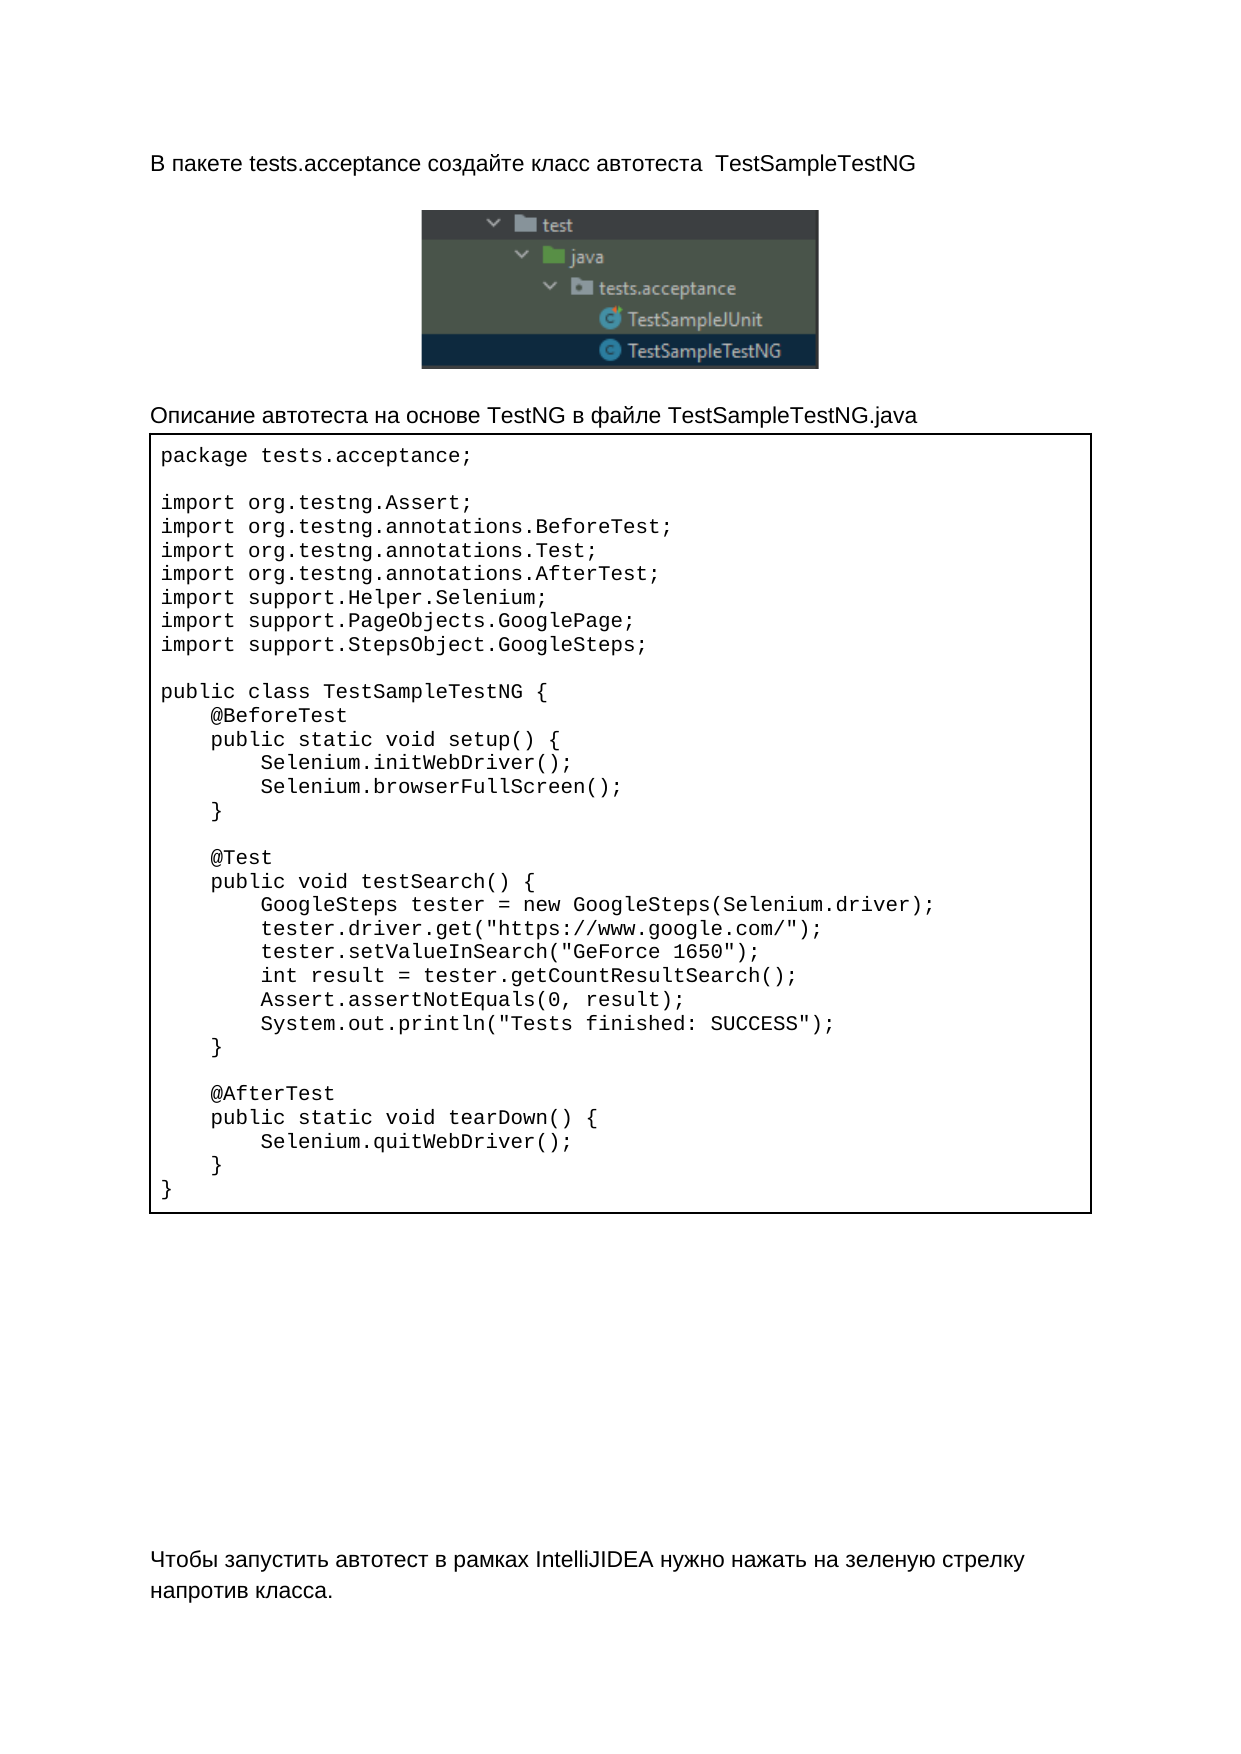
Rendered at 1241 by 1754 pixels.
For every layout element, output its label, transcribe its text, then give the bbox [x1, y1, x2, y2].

text Чтобы запустить автотест в рамках IntelliJIDEA нужно нажать на зеленую стрелку напротив класса. [150, 1546, 1090, 1603]
picture [421, 210, 819, 369]
table_header package tests.acceptance; import org.testng.Assert; import org.testng.annotations.BeforeTest; import org.testng.annotations.Test; import org.testng.annotations.AfterTest; import support.Helper.Selenium; import support.PageObjects.GooglePage; import support.StepsObject.GoogleSteps; public class TestSampleTestNG { @BeforeTest public static void setup() { Selenium.initWebDriver(); Selenium.browserFullScreen(); } @Test public void testSearch() { GoogleSteps tester = new GoogleSteps(Selenium.driver); tester.driver.get("https://www.google.com/"); tester.setValueInSearch("GeForce 1650"); int result = tester.getCountResultSearch(); Assert.assertNotEquals(0, result); System.out.println("Tests finished: SUCCESS"); } @AfterTest public static void tearDown() { Selenium.quitWebDriver(); } } [151, 435, 1090, 1212]
text Описание автотеста на основе TestNG в файле TestSampleTestNG.java [150, 402, 1090, 429]
text В пакете tests.acceptance создайте класс автотеста TestSampleTestNG [150, 150, 1090, 176]
